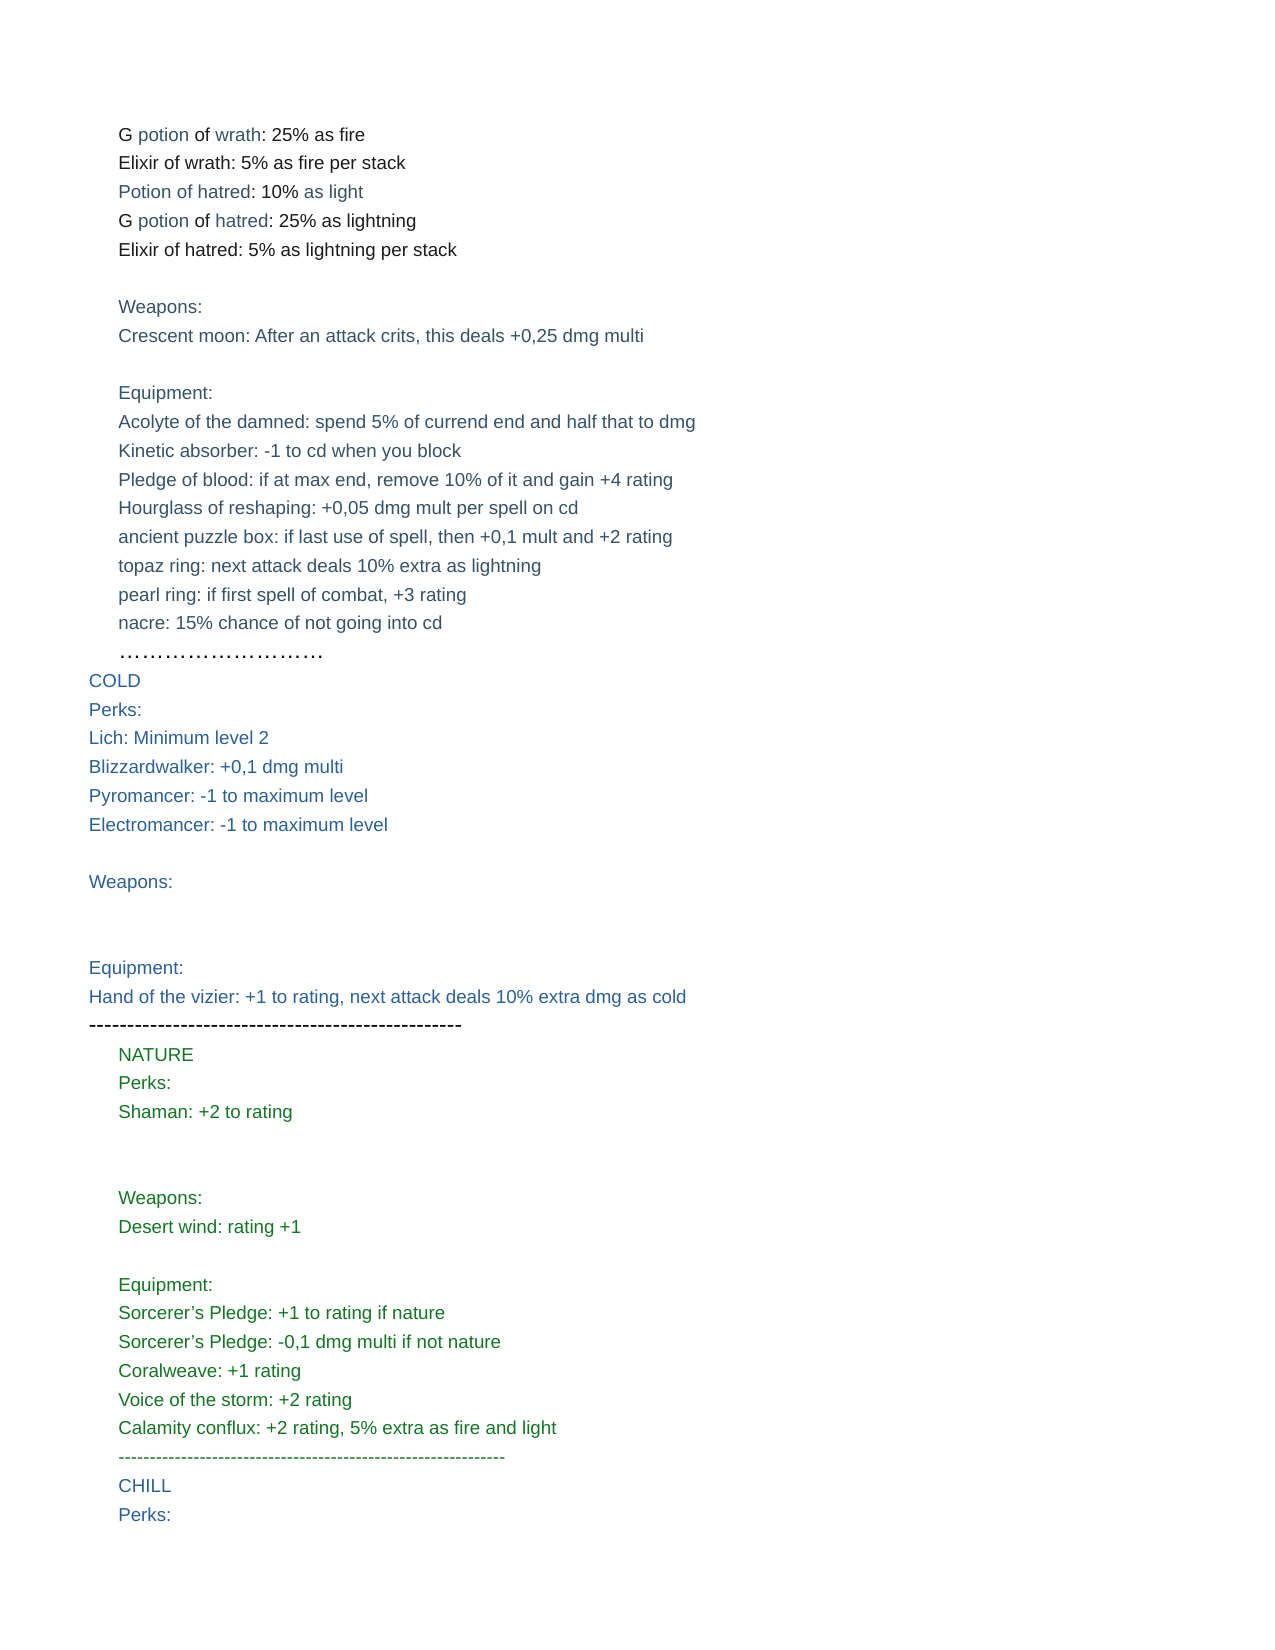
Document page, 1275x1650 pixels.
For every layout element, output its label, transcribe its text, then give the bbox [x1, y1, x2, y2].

text Equipment: [118, 1268, 1157, 1297]
text Potion of hatred: 10% as light [118, 176, 1157, 204]
text Equipment: [118, 377, 1157, 406]
text Kinetic absorber: -1 to cd when you block [118, 434, 1157, 463]
text Hand of the vizier: +1 to rating, next attack deals 10% extra dmg as cold [89, 981, 1157, 1009]
text COLD [89, 664, 1157, 693]
text Perks: [118, 1498, 1157, 1527]
text ------------------------------------------------- [89, 1009, 1157, 1038]
text Desert wind: rating +1 [118, 1211, 1157, 1239]
text Sorcerer’s Pledge: -0,1 dmg multi if not nature [118, 1326, 1157, 1354]
text Pyromancer: -1 to maximum level [89, 779, 1157, 808]
text Blizzardwalker: +0,1 dmg multi [89, 751, 1157, 779]
text G potion of wrath: 25% as fire [118, 118, 1157, 147]
text -------------------------------------------------------------- [118, 1441, 1157, 1469]
text nacre: 15% chance of not going into cd [118, 607, 1157, 636]
text Acolyte of the damned: spend 5% of currend end and half that to dmg [118, 406, 1157, 434]
text CHILL [118, 1469, 1157, 1498]
text Hourglass of reshaping: +0,05 dmg mult per spell on cd [118, 492, 1157, 521]
text Perks: [89, 693, 1157, 722]
text Crescent moon: After an attack crits, this deals +0,25 dmg multi [118, 319, 1157, 348]
text Weapons: [118, 1182, 1157, 1211]
text Shaman: +2 to rating [118, 1096, 1157, 1124]
text Sorcerer’s Pledge: +1 to rating if nature [118, 1297, 1157, 1326]
text Lich: Minimum level 2 [89, 722, 1157, 751]
text topaz ring: next attack deals 10% extra as lightning [118, 549, 1157, 578]
text Calamity conflux: +2 rating, 5% extra as fire and light [118, 1412, 1157, 1441]
text Elixir of hatred: 5% as lightning per stack [118, 233, 1157, 262]
text Equipment: [89, 952, 1157, 981]
text Pledge of blood: if at max end, remove 10% of it and gain +4 rating [118, 463, 1157, 492]
text pearl ring: if first spell of combat, +3 rating [118, 578, 1157, 607]
text Weapons: [118, 291, 1157, 319]
text Coralweave: +1 rating [118, 1354, 1157, 1383]
text NATURE [118, 1038, 1157, 1067]
text ancient puzzle box: if last use of spell, then +0,1 mult and +2 rating [118, 521, 1157, 549]
text Weapons: [89, 866, 1157, 894]
text Electromancer: -1 to maximum level [89, 808, 1157, 837]
text Voice of the storm: +2 rating [118, 1383, 1157, 1412]
text G potion of hatred: 25% as lightning [118, 204, 1157, 233]
text Perks: [118, 1067, 1157, 1096]
text Elixir of wrath: 5% as fire per stack [118, 147, 1157, 176]
text ……………………… [118, 636, 1157, 664]
